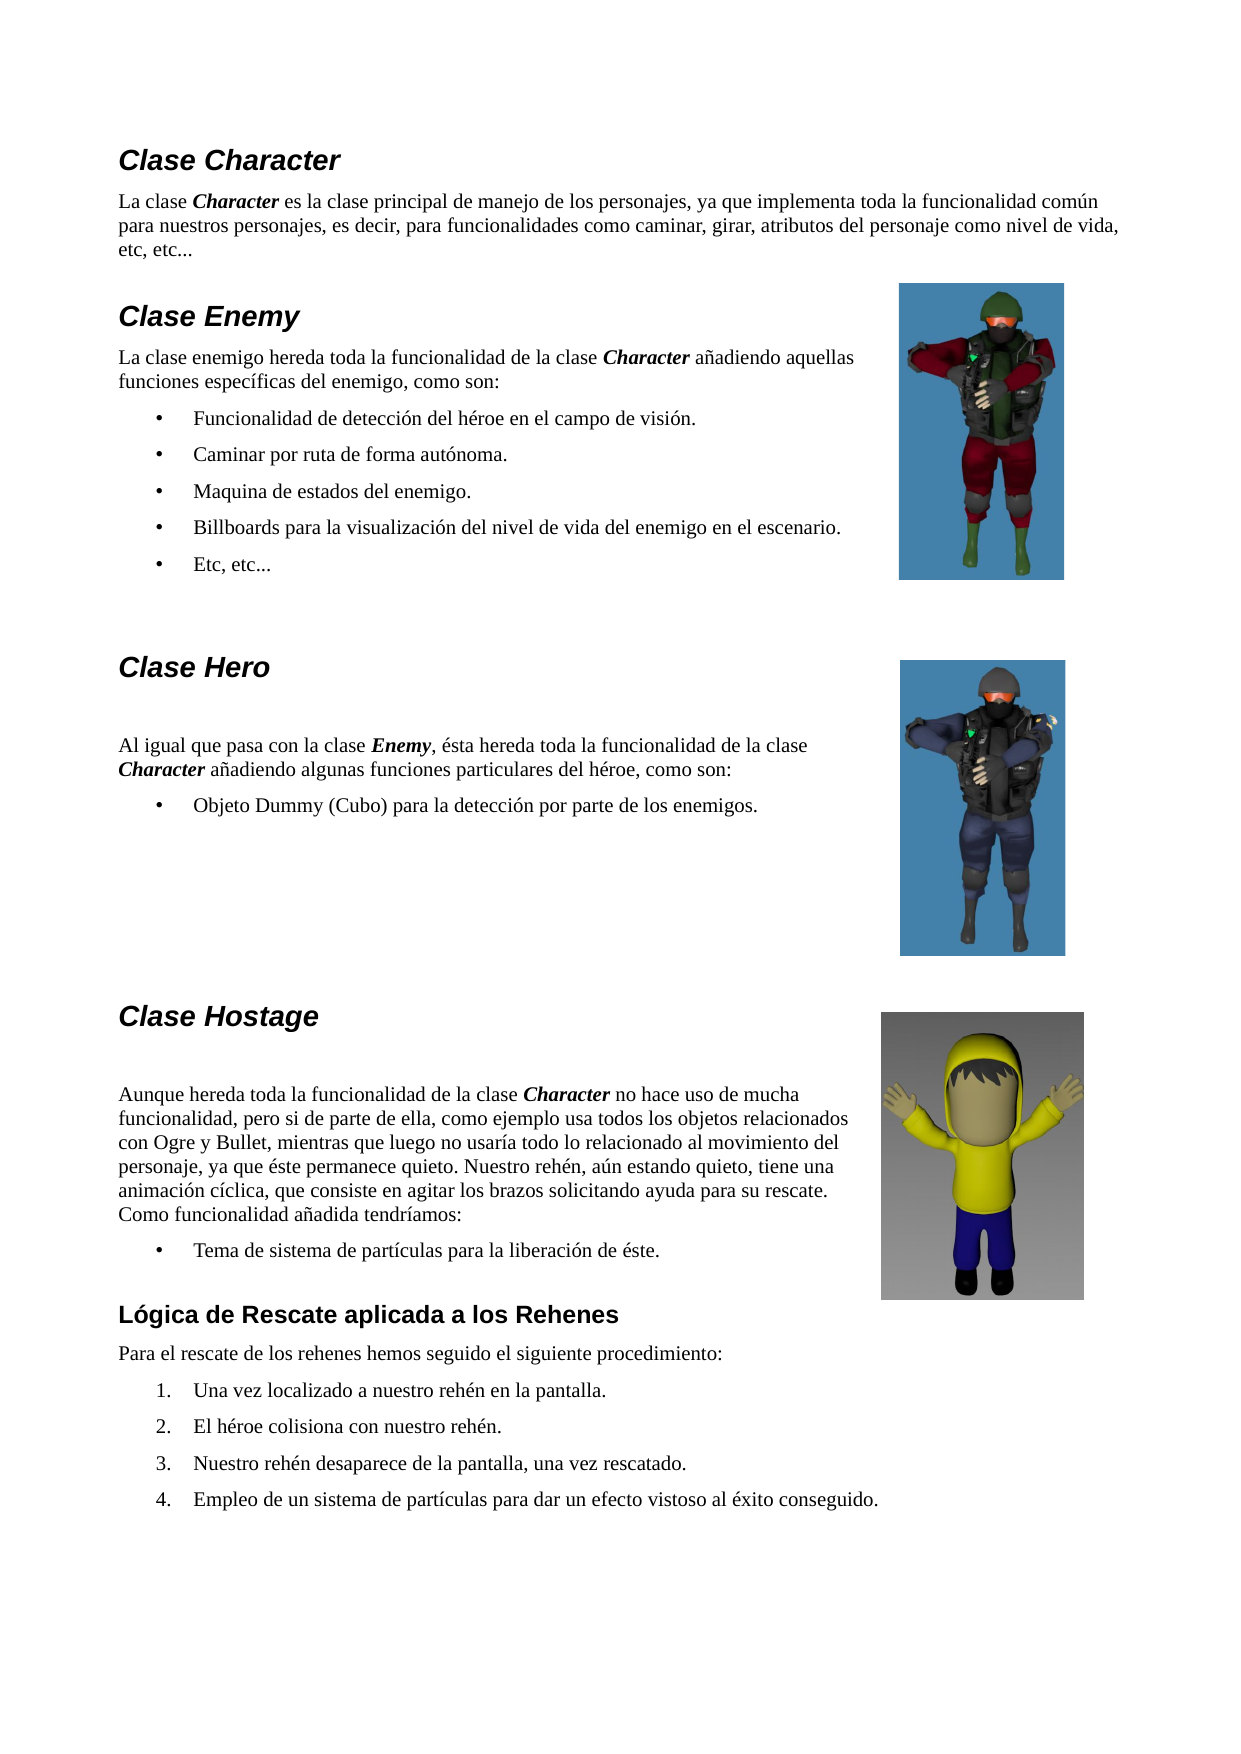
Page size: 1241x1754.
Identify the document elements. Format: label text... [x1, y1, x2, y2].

list [1065, 479, 1122, 503]
picture [898, 283, 1065, 580]
list Nuestro rehén desaparece de la pantalla, una vez rescatado. [156, 1451, 1122, 1475]
subtitle Clase Enemy [118, 299, 898, 332]
list [1065, 406, 1122, 429]
list Etc, etc... [156, 552, 898, 576]
list El héroe colisiona con nuestro rehén. [156, 1414, 1122, 1438]
picture [881, 1012, 1084, 1300]
list Tema de sistema de partículas para la liberación de éste. [156, 1238, 881, 1262]
list Caminar por ruta de forma autónoma. [156, 442, 898, 466]
text [1065, 345, 1122, 393]
list Funcionalidad de detección del héroe en el campo de visión. [156, 406, 898, 429]
text Para el rescate de los rehenes hemos seguido el siguiente procedimiento: [118, 1341, 1122, 1365]
picture [900, 660, 1066, 956]
list [1066, 793, 1122, 817]
list Una vez localizado a nuestro rehén en la pantalla. [156, 1378, 1122, 1402]
text Al igual que pasa con la clase Enemy, ésta hereda toda la funcionalidad de la clase Character añadiendo algunas funciones particulares del héroe, como son: [118, 732, 900, 781]
list Maquina de estados del enemigo. [156, 479, 898, 503]
list Empleo de un sistema de partículas para dar un efecto vistoso al éxito conseguido. [156, 1487, 1122, 1511]
text La clase enemigo hereda toda la funcionalidad de la clase Character añadiendo aquellas funciones específicas del enemigo, como son: [118, 345, 898, 393]
subtitle Lógica de Rescate aplicada a los Rehenes [118, 1300, 1122, 1329]
subtitle Clase Hero [118, 650, 1122, 683]
subtitle [1065, 299, 1122, 332]
subtitle Clase Character [118, 143, 1122, 177]
text Aunque hereda toda la funcionalidad de la clase Character no hace uso de mucha funcionalidad, pero si de parte de ella, como ejemplo usa todos los objetos relacionados con Ogre y Bullet, mientras que luego no usaría todo lo relacionado al movimiento del personaje, ya que éste permanece quieto. Nuestro rehén, aún estando quieto, tiene una animación cíclica, que consiste en agitar los brazos solicitando ayuda para su rescate. Como funcionalidad añadida tendríamos: [118, 1081, 881, 1226]
subtitle Clase Hostage [118, 999, 1122, 1032]
text La clase Character es la clase principal de manejo de los personajes, ya que implementa toda la funcionalidad común para nuestros personajes, es decir, para funcionalidades como caminar, girar, atributos del personaje como nivel de vida, etc, etc... [118, 189, 1122, 261]
list [1065, 552, 1122, 576]
list Billboards para la visualización del nivel de vida del enemigo en el escenario. [156, 515, 898, 539]
list Objeto Dummy (Cubo) para la detección por parte de los enemigos. [156, 793, 900, 817]
list [1065, 442, 1122, 466]
